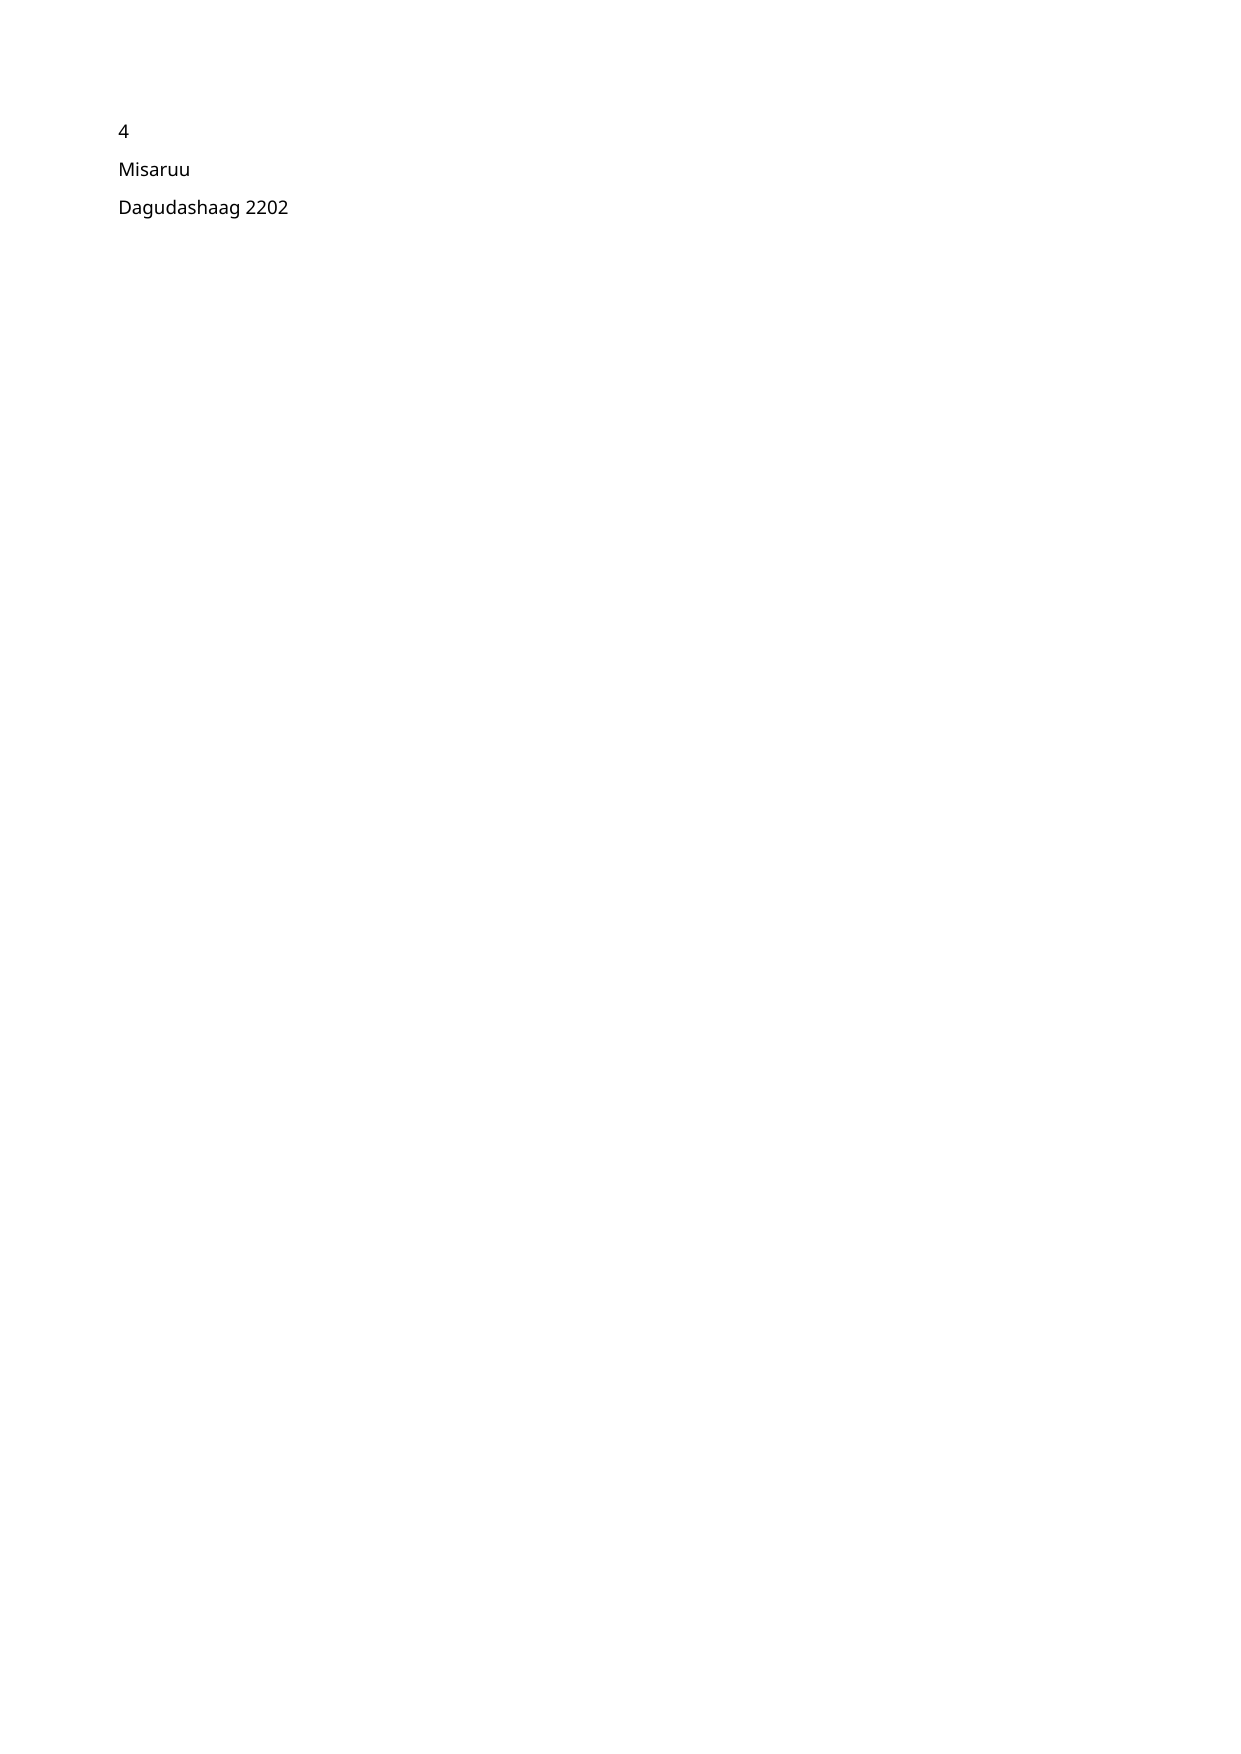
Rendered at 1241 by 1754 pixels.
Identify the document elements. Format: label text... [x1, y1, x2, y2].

text Dagudashaag 2202 [118, 194, 1122, 220]
text Misaruu [118, 156, 1122, 182]
text 4 [118, 118, 1122, 144]
